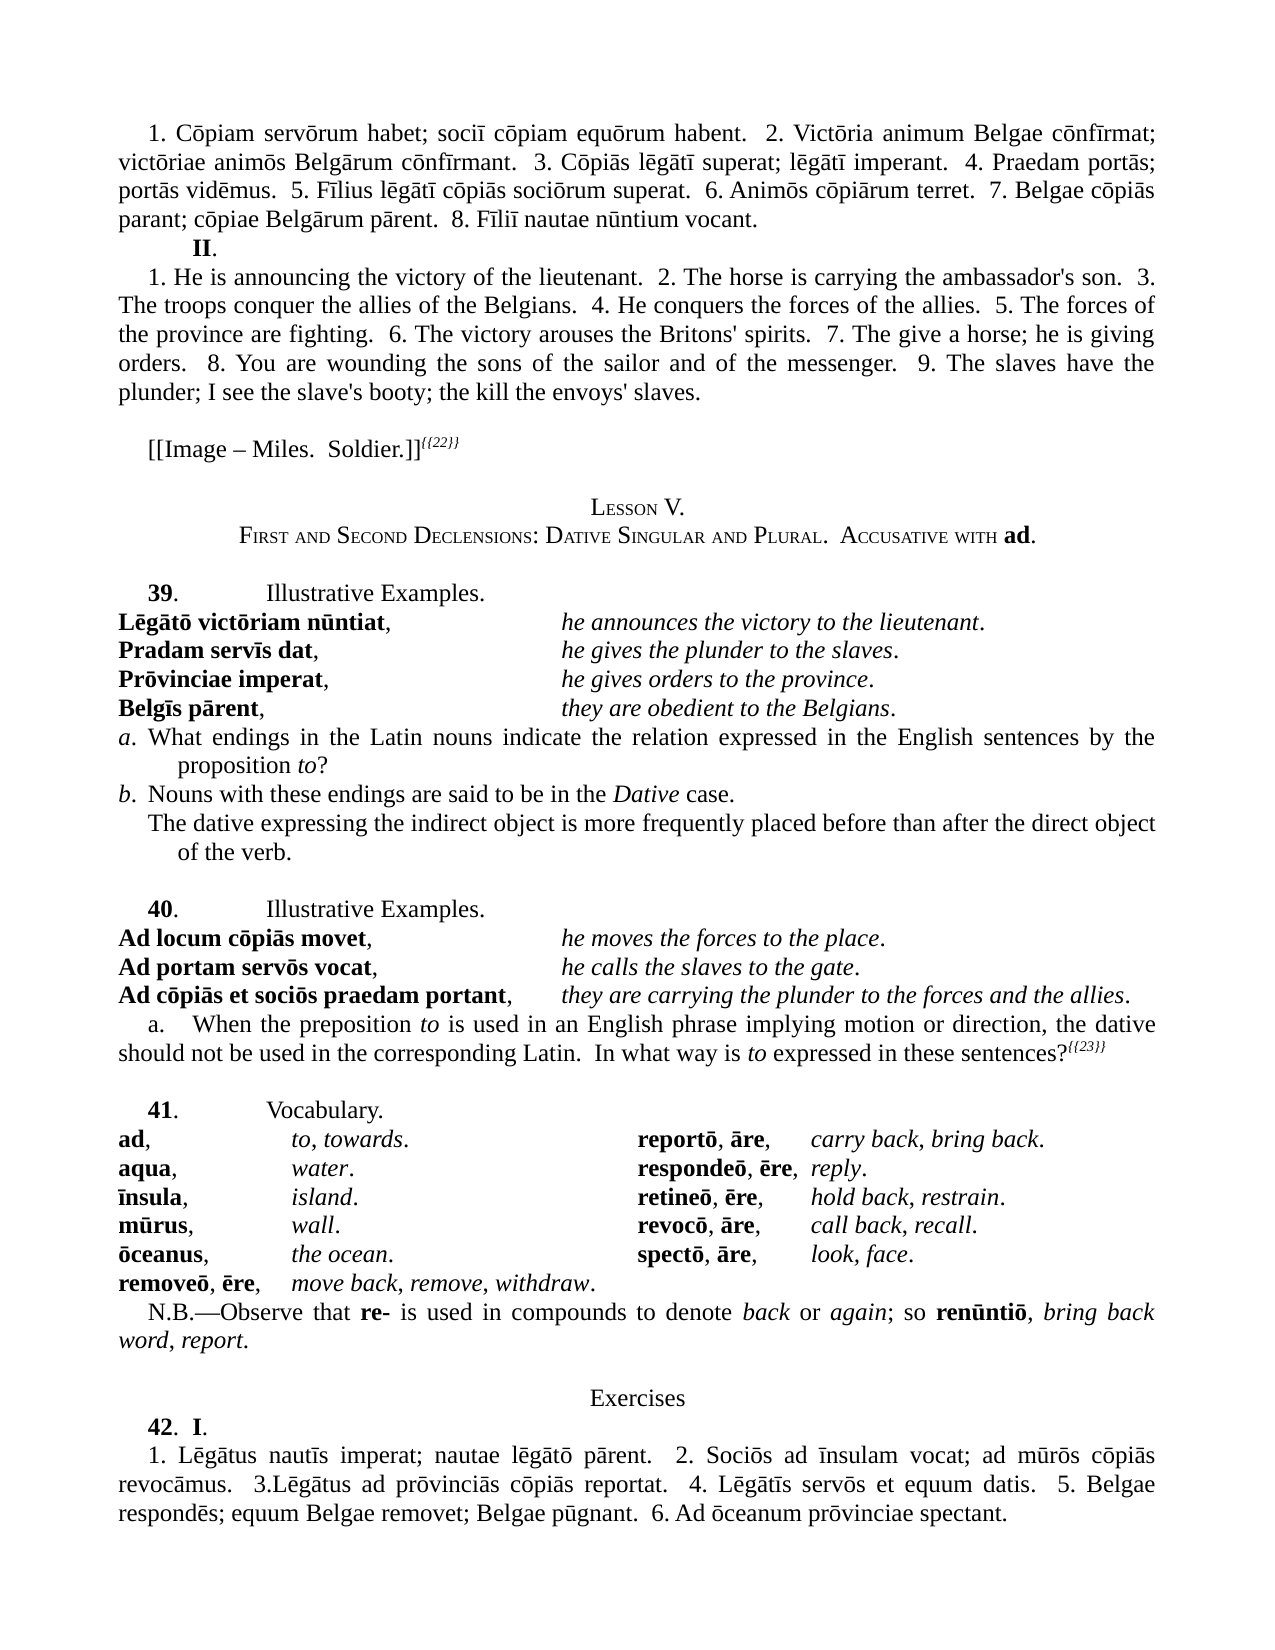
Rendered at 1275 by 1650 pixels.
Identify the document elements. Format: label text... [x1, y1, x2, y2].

text Pradam servīs dat, he gives the plunder to the slaves. [118, 636, 1157, 664]
text 1. He is announcing the victory of the lieutenant. 2. The horse is carrying the ambassador's son. 3. The troops conquer the allies of the Belgians. 4. He conquers the forces of the allies. 5. The forces of the province are fighting. 6. The victory arouses the Britons' spirits. 7. The give a horse; he is giving orders. 8. You are wounding the sons of the sailor and of the messenger. 9. The slaves have the plunder; I see the slave's booty; the kill the envoys' slaves. [118, 262, 1157, 406]
text Ad portam servōs vocat, he calls the slaves to the gate. [118, 952, 1157, 981]
text ōceanus, the ocean. [118, 1239, 637, 1268]
text retineō, ēre, hold back, restrain. [637, 1182, 1157, 1211]
text [[Image – Miles. Soldier.]]{{22}} [118, 434, 1157, 463]
text 39. Illustrative Examples. [118, 578, 1157, 607]
text Ad locum cōpiās movet, he moves the forces to the place. [118, 923, 1157, 952]
text ad, to, towards. [118, 1124, 637, 1153]
text II. [118, 233, 1157, 262]
text respondeō, ēre, reply. [637, 1153, 1157, 1182]
text a. What endings in the Latin nouns indicate the relation expressed in the English sentences by the proposition to? [118, 722, 1157, 779]
text N.B.—Observe that re- is used in compounds to denote back or again; so renūntiō, bring back word, report. [118, 1297, 1157, 1354]
text Belgīs pārent, they are obedient to the Belgians. [118, 693, 1157, 722]
text First and Second Declensions: Dative Singular and Plural. Accusative with ad. [118, 521, 1157, 549]
text removeō, ēre, move back, remove, withdraw. [118, 1268, 637, 1297]
text 40. Illustrative Examples. [118, 894, 1157, 923]
text 42. I. [118, 1412, 1157, 1441]
text Lesson V. [118, 492, 1157, 521]
text 41. Vocabulary. [118, 1096, 1157, 1124]
text spectō, āre, look, face. [637, 1239, 1157, 1268]
text mūrus, wall. [118, 1211, 637, 1239]
text Lēgātō victōriam nūntiat, he announces the victory to the lieutenant. [118, 607, 1157, 636]
text īnsula, island. [118, 1182, 637, 1211]
text Ad cōpiās et sociōs praedam portant, they are carrying the plunder to the forces and the allies. [118, 981, 1157, 1009]
text 1. Lēgātus nautīs imperat; nautae lēgātō pārent. 2. Sociōs ad īnsulam vocat; ad mūrōs cōpiās revocāmus. 3.Lēgātus ad prōvinciās cōpiās reportat. 4. Lēgātīs servōs et equum datis. 5. Belgae respondēs; equum Belgae removet; Belgae pūgnant. 6. Ad ōceanum prōvinciae spectant. [118, 1441, 1157, 1527]
text 1. Cōpiam servōrum habet; sociī cōpiam equōrum habent. 2. Victōria animum Belgae cōnfīrmat; victōriae animōs Belgārum cōnfīrmant. 3. Cōpiās lēgātī superat; lēgātī imperant. 4. Praedam portās; portās vidēmus. 5. Fīlius lēgātī cōpiās sociōrum superat. 6. Animōs cōpiārum terret. 7. Belgae cōpiās parant; cōpiae Belgārum pārent. 8. Fīliī nautae nūntium vocant. [118, 118, 1157, 233]
text Exercises [118, 1383, 1157, 1412]
text b. Nouns with these endings are said to be in the Dative case. [118, 779, 1157, 808]
text revocō, āre, call back, recall. [637, 1211, 1157, 1239]
text aqua, water. [118, 1153, 637, 1182]
text reportō, āre, carry back, bring back. [637, 1124, 1157, 1153]
text Prōvinciae imperat, he gives orders to the province. [118, 664, 1157, 693]
text The dative expressing the indirect object is more frequently placed before than after the direct object of the verb. [118, 808, 1157, 866]
text a. When the preposition to is used in an English phrase implying motion or direction, the dative should not be used in the corresponding Latin. In what way is to expressed in these sentences?{{23}} [118, 1009, 1157, 1067]
